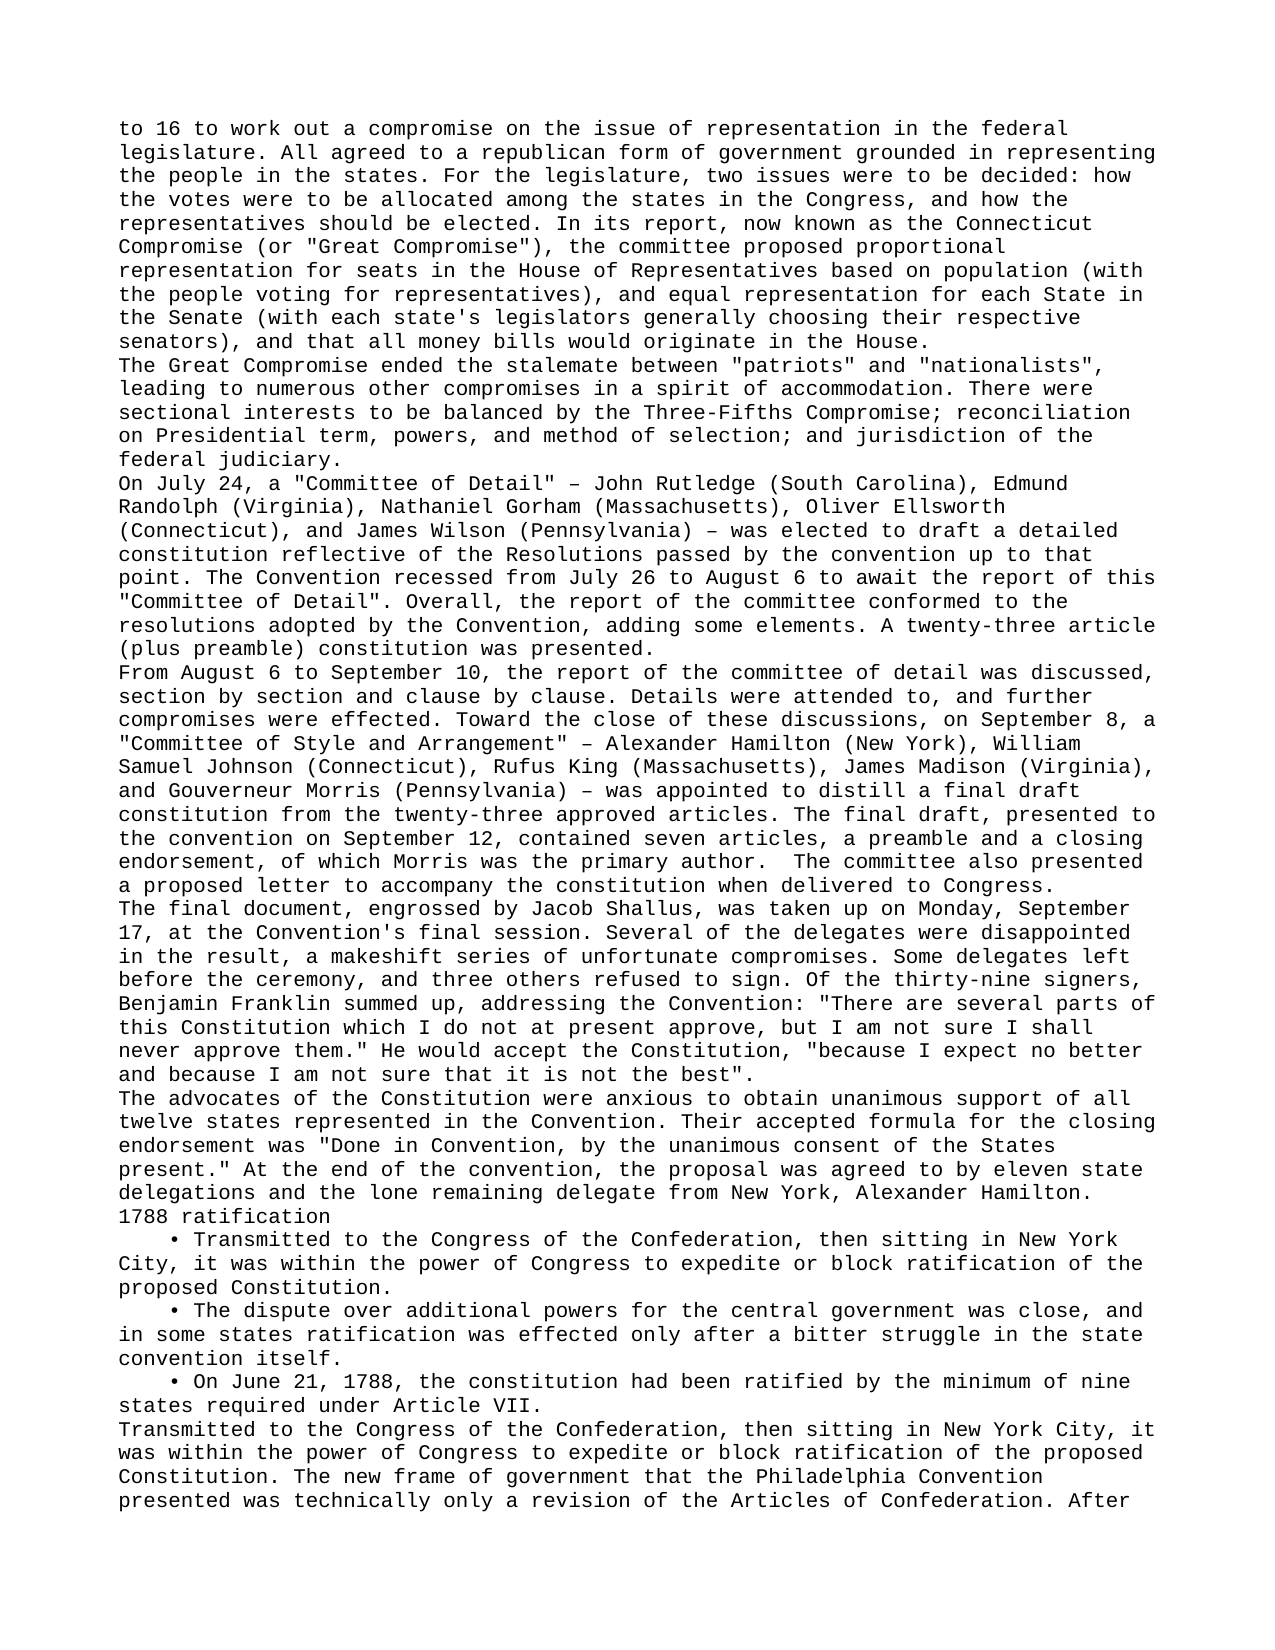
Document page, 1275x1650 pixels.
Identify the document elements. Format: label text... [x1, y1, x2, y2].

text to 16 to work out a compromise on the issue of representation in the federal legislature. All agreed to a republican form of government grounded in representing the people in the states. For the legislature, two issues were to be decided: how the votes were to be allocated among the states in the Congress, and how the representatives should be elected. In its report, now known as the Connecticut Compromise (or "Great Compromise"), the committee proposed proportional representation for seats in the House of Representatives based on population (with the people voting for representatives), and equal representation for each State in the Senate (with each state's legislators generally choosing their respective senators), and that all money bills would originate in the House. [118, 118, 1157, 354]
text From August 6 to September 10, the report of the committee of detail was discussed, section by section and clause by clause. Details were attended to, and further compromises were effected. Toward the close of these discussions, on September 8, a "Committee of Style and Arrangement" – Alexander Hamilton (New York), William Samuel Johnson (Connecticut), Rufus King (Massachusetts), James Madison (Virginia), and Gouverneur Morris (Pennsylvania) – was appointed to distill a final draft constitution from the twenty-three approved articles. The final draft, presented to the convention on September 12, contained seven articles, a preamble and a closing endorsement, of which Morris was the primary author. The committee also presented a proposed letter to accompany the constitution when delivered to Congress. [118, 662, 1157, 898]
text 1788 ratification [118, 1206, 1157, 1229]
text The Great Compromise ended the stalemate between "patriots" and "nationalists", leading to numerous other compromises in a spirit of accommodation. There were sectional interests to be balanced by the Three-Fifths Compromise; reconciliation on Presidential term, powers, and method of selection; and jurisdiction of the federal judiciary. [118, 354, 1157, 473]
text • Transmitted to the Congress of the Confederation, then sitting in New York City, it was within the power of Congress to expedite or block ratification of the proposed Constitution. [118, 1229, 1157, 1300]
text • The dispute over additional powers for the central government was close, and in some states ratification was effected only after a bitter struggle in the state convention itself. [118, 1300, 1157, 1371]
text The final document, engrossed by Jacob Shallus, was taken up on Monday, September 17, at the Convention's final session. Several of the delegates were disappointed in the result, a makeshift series of unfortunate compromises. Some delegates left before the ceremony, and three others refused to sign. Of the thirty-nine signers, Benjamin Franklin summed up, addressing the Convention: "There are several parts of this Constitution which I do not at present approve, but I am not sure I shall never approve them." He would accept the Constitution, "because I expect no better and because I am not sure that it is not the best". [118, 898, 1157, 1088]
text On July 24, a "Committee of Detail" – John Rutledge (South Carolina), Edmund Randolph (Virginia), Nathaniel Gorham (Massachusetts), Oliver Ellsworth (Connecticut), and James Wilson (Pennsylvania) – was elected to draft a detailed constitution reflective of the Resolutions passed by the convention up to that point. The Convention recessed from July 26 to August 6 to await the report of this "Committee of Detail". Overall, the report of the committee conformed to the resolutions adopted by the Convention, adding some elements. A twenty-three article (plus preamble) constitution was presented. [118, 473, 1157, 662]
text • On June 21, 1788, the constitution had been ratified by the minimum of nine states required under Article VII. [118, 1371, 1157, 1419]
text Transmitted to the Congress of the Confederation, then sitting in New York City, it was within the power of Congress to expedite or block ratification of the proposed Constitution. The new frame of government that the Philadelphia Convention presented was technically only a revision of the Articles of Confederation. After [118, 1419, 1157, 1513]
text The advocates of the Constitution were anxious to obtain unanimous support of all twelve states represented in the Convention. Their accepted formula for the closing endorsement was "Done in Convention, by the unanimous consent of the States present." At the end of the convention, the proposal was agreed to by eleven state delegations and the lone remaining delegate from New York, Alexander Hamilton. [118, 1088, 1157, 1206]
